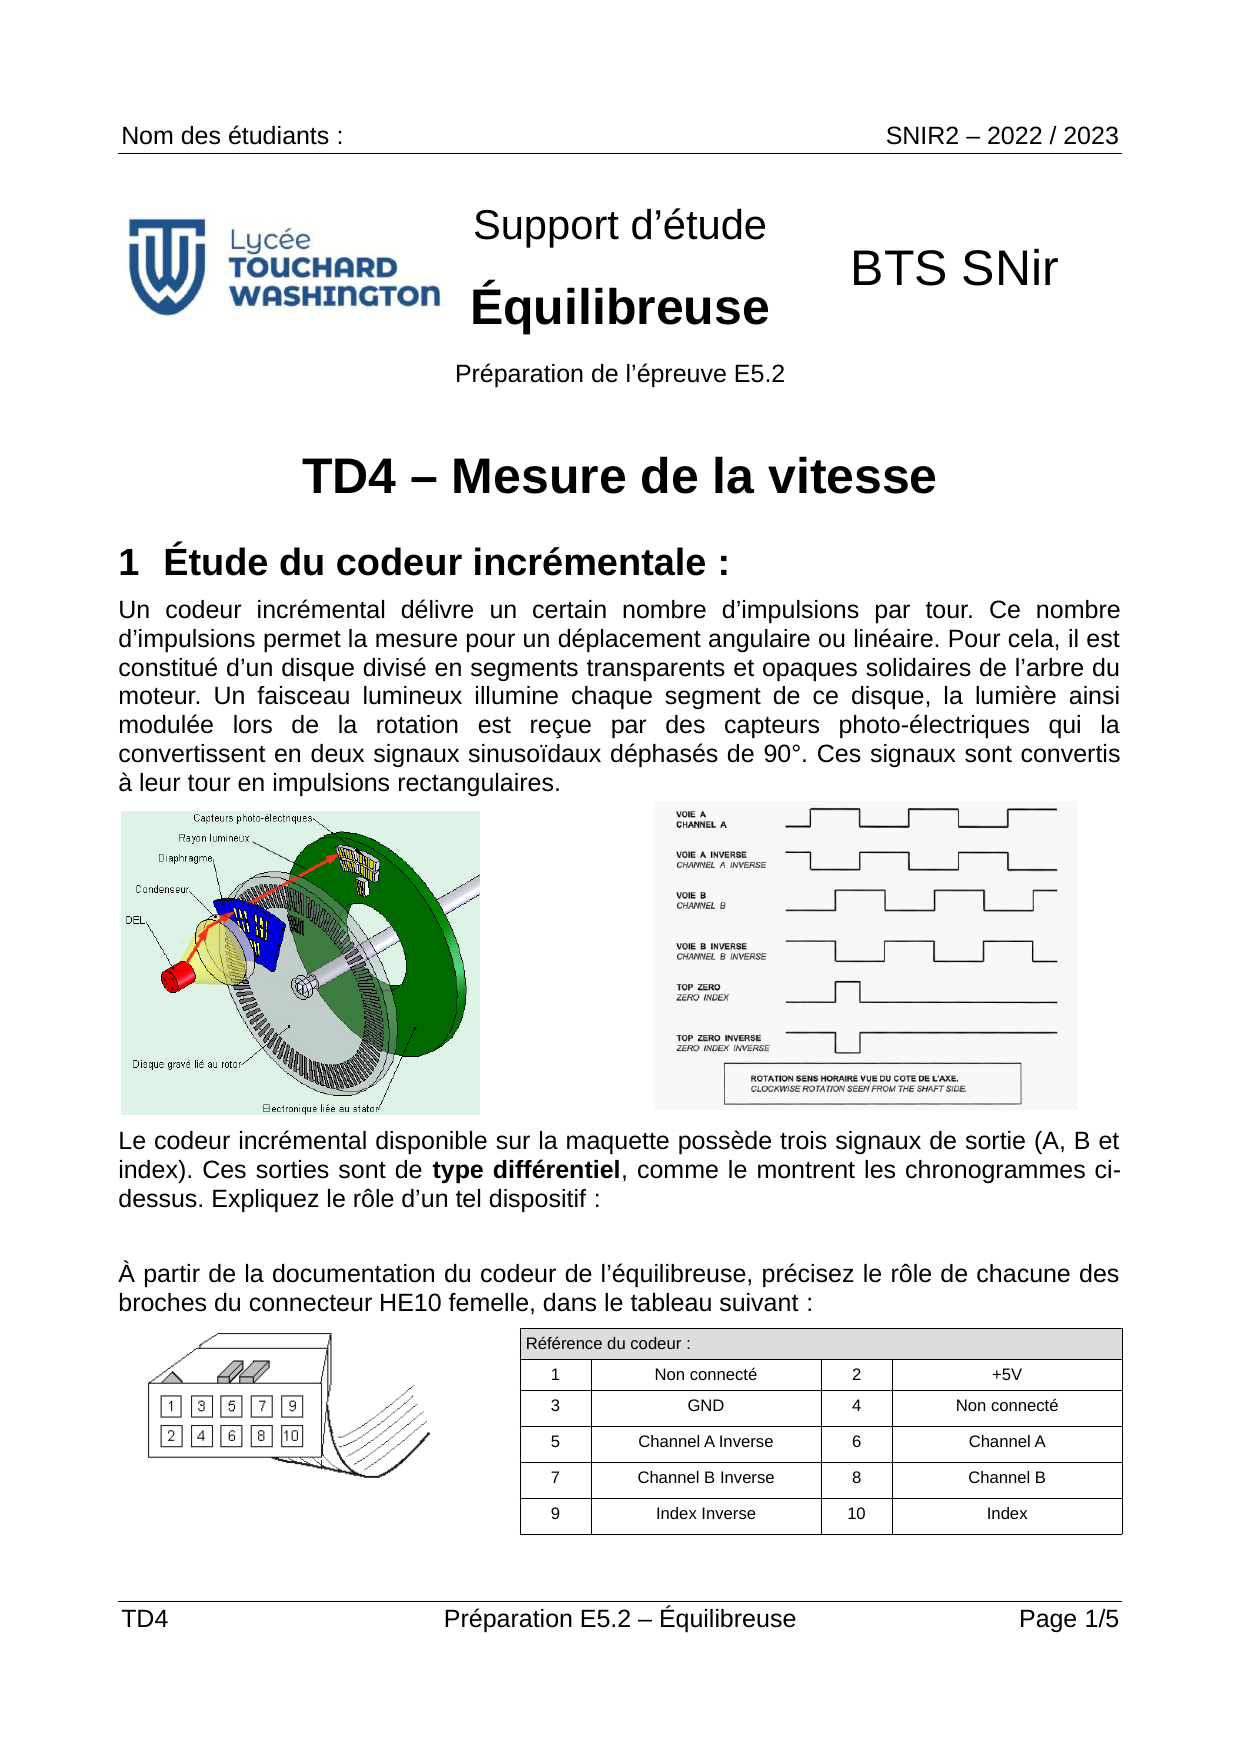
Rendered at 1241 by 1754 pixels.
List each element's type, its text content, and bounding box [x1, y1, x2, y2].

text À partir de la documentation du codeur de l’équilibreuse, précisez le rôle de chacune des broches du connecteur HE10 femelle, dans le tableau suivant : [118, 1259, 1122, 1316]
table_header BTS SNir [788, 182, 1122, 353]
table_cell Channel B [893, 1463, 1122, 1498]
picture [120, 811, 480, 1115]
title TD4 – Mesure de la vitesse [118, 447, 1122, 504]
table_cell 5 [521, 1427, 591, 1462]
table_cell Index Inverse [592, 1499, 821, 1534]
table_cell 8 [822, 1463, 892, 1498]
table_cell Préparation de l’épreuve E5.2 [118, 353, 1122, 393]
table_cell Channel A [893, 1427, 1122, 1462]
table_cell Non connecté [893, 1391, 1122, 1426]
table_cell Channel A Inverse [592, 1427, 821, 1462]
table_cell Channel B Inverse [592, 1463, 821, 1498]
table_cell Index [893, 1499, 1122, 1534]
table_cell 9 [521, 1499, 591, 1534]
picture [147, 1333, 451, 1480]
table_header Référence du codeur : [521, 1329, 1122, 1359]
picture [653, 801, 1078, 1110]
table_cell +5V [893, 1360, 1122, 1389]
text Le codeur incrémental disponible sur la maquette possède trois signaux de sortie (A, B et index). Ces sorties sont de type différentiel, comme le montrent les chronogrammes ci-dessus. Expliquez le rôle d’un tel dispositif : [118, 808, 1122, 1212]
table_header Support d’étude Équilibreuse [453, 182, 787, 353]
text Un codeur incrémental délivre un certain nombre d’impulsions par tour. Ce nombre d’impulsions permet la mesure pour un déplacement angulaire ou linéaire. Pour cela, il est constitué d’un disque divisé en segments transparents et opaques solidaires de l’arbre du moteur. Un faisceau lumineux illumine chaque segment de ce disque, la lumière ainsi modulée lors de la rotation est reçue par des capteurs photo-électriques qui la convertissent en deux signaux sinusoïdaux déphasés de 90°. Ces signaux sont convertis à leur tour en impulsions rectangulaires. [118, 595, 1122, 796]
subtitle Étude du codeur incrémentale : [118, 540, 1122, 583]
table_cell 4 [822, 1391, 892, 1426]
table_header [118, 182, 453, 353]
table_cell 6 [822, 1427, 892, 1462]
table_cell 2 [822, 1360, 892, 1389]
table_cell 7 [521, 1463, 591, 1498]
table_cell 10 [822, 1499, 892, 1534]
table_cell 3 [521, 1391, 591, 1426]
table_cell 1 [521, 1360, 591, 1389]
table_cell GND [592, 1391, 821, 1426]
table_cell Non connecté [592, 1360, 821, 1389]
picture [123, 212, 447, 319]
